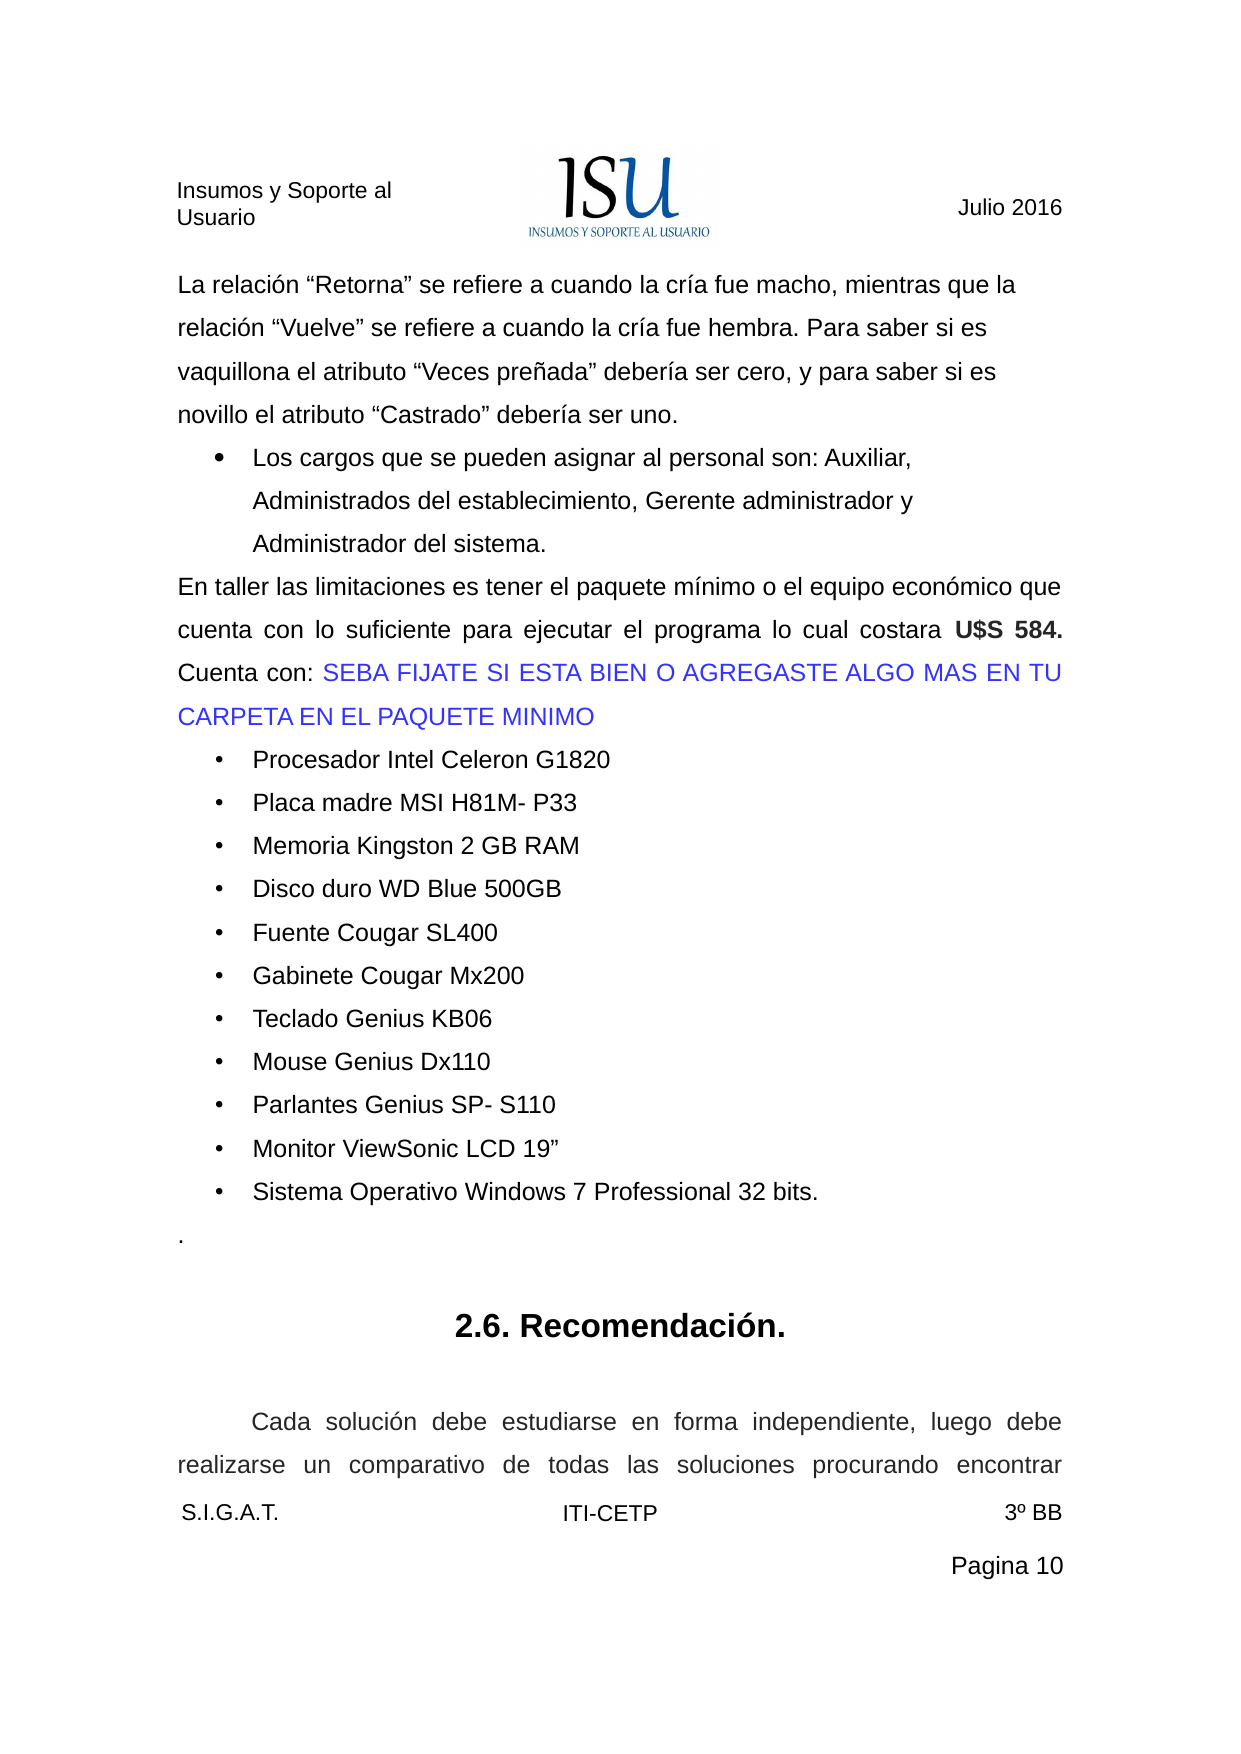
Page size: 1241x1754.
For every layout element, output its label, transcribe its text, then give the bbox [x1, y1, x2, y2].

list Procesador Intel Celeron G1820 [215, 745, 1063, 773]
list Mouse Genius Dx110 [215, 1047, 1063, 1076]
text La relación “Retorna” se refiere a cuando la cría fue macho, mientras que la relación “Vuelve” se refiere a cuando la cría fue hembra. Para saber si es vaquillona el atributo “Veces preñada” debería ser cero, y para saber si es novillo el atributo “Castrado” debería ser uno. [177, 270, 1063, 428]
list Fuente Cougar SL400 [215, 918, 1063, 946]
list Disco duro WD Blue 500GB [215, 874, 1063, 903]
list Los cargos que se pueden asignar al personal son: Auxiliar, Administrados del establecimiento, Gerente administrador y Administrador del sistema. [215, 443, 1063, 558]
list Memoria Kingston 2 GB RAM [215, 831, 1063, 860]
text . [177, 1220, 1063, 1249]
text 2.6. Recomendación. [177, 1306, 1063, 1345]
list Teclado Genius KB06 [215, 1004, 1063, 1033]
list Monitor ViewSonic LCD 19” [215, 1134, 1063, 1163]
text Cada solución debe estudiarse en forma independiente, luego debe realizarse un comparativo de todas las soluciones procurando encontrar [177, 1407, 1063, 1479]
list Gabinete Cougar Mx200 [215, 961, 1063, 990]
list Sistema Operativo Windows 7 Professional 32 bits. [215, 1177, 1063, 1206]
list Parlantes Genius SP- S110 [215, 1091, 1063, 1119]
picture [517, 138, 723, 252]
list Placa madre MSI H81M- P33 [215, 788, 1063, 817]
text En taller las limitaciones es tener el paquete mínimo o el equipo económico que cuenta con lo suficiente para ejecutar el programa lo cual costara U$S 584. Cuenta con: SEBA FIJATE SI ESTA BIEN O AGREGASTE ALGO MAS EN TU CARPETA EN EL PAQUETE MINIMO [177, 572, 1063, 730]
